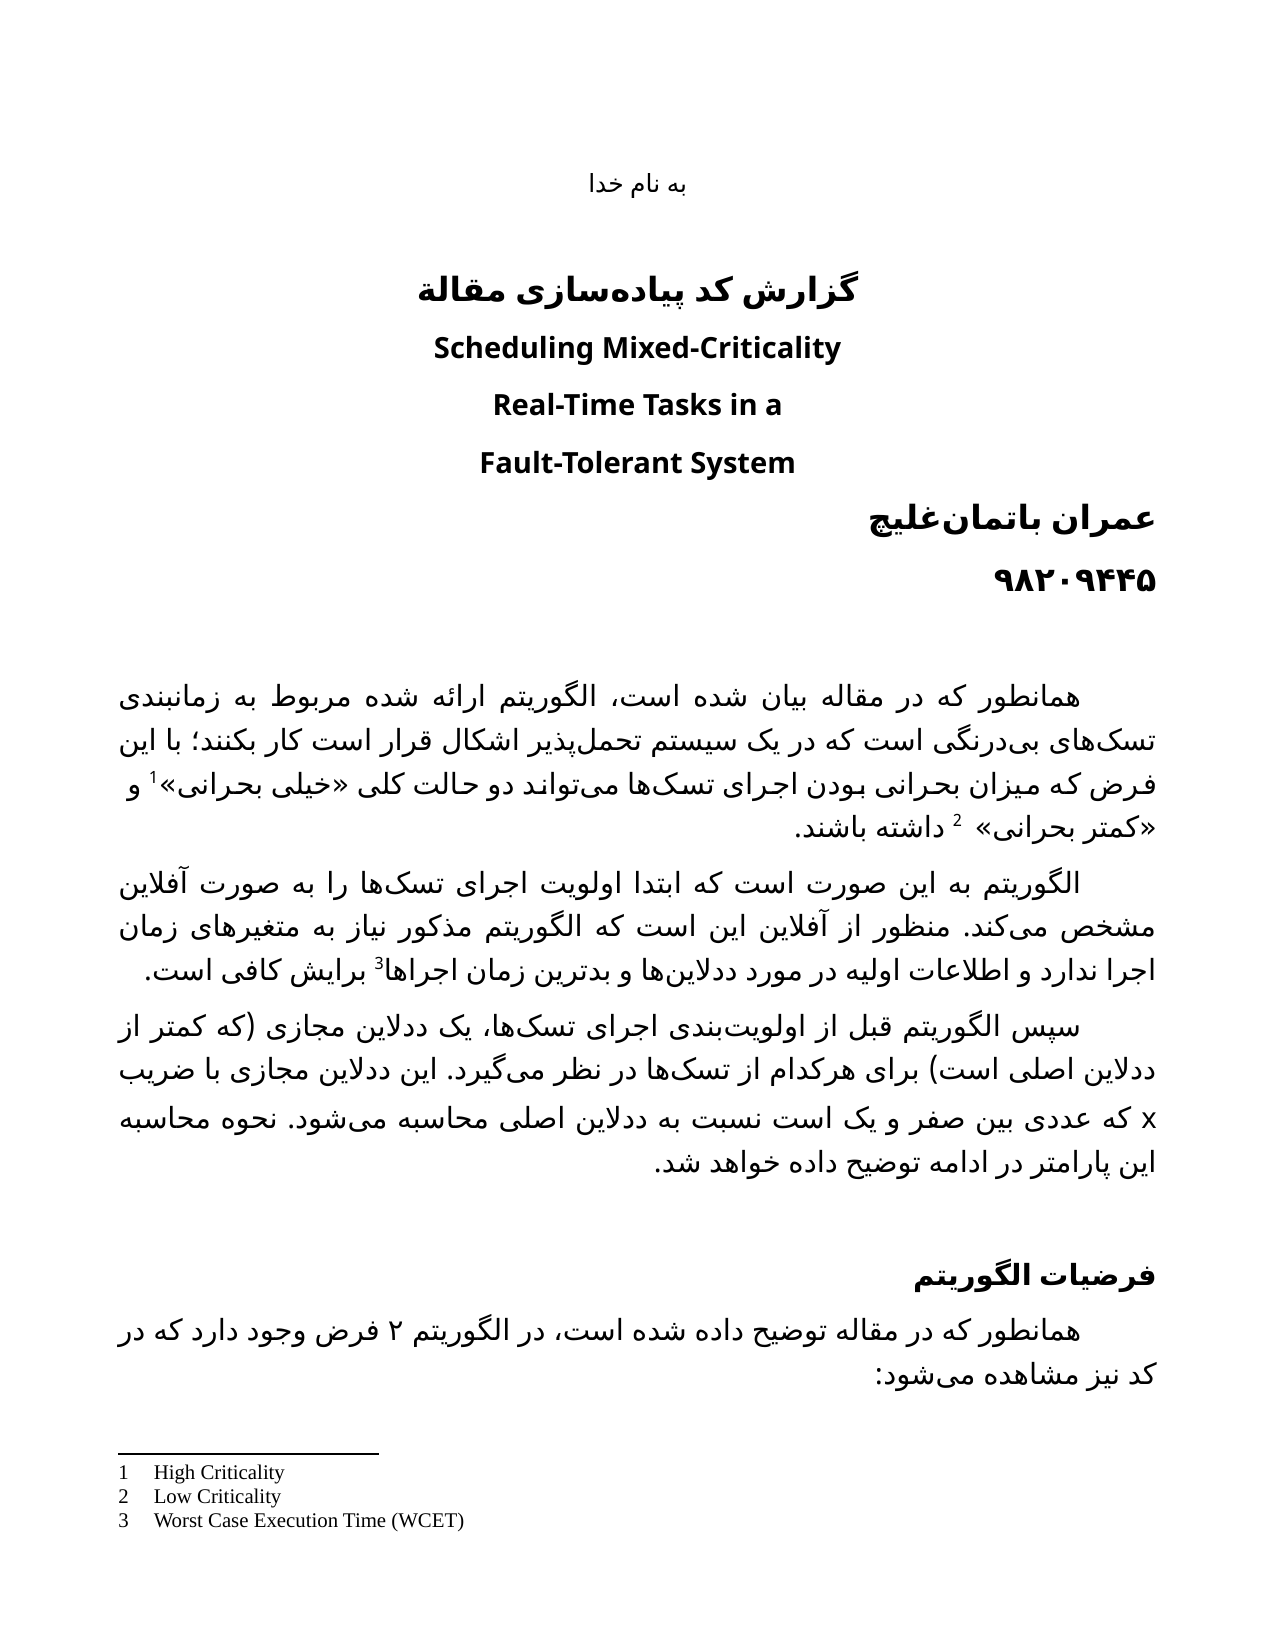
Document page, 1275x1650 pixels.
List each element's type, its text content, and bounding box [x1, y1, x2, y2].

text همانطور که در مقاله بیان شده است، الگوریتم ارائه شده مربوط به زمانبندی تسک‌های بی‌درنگی است که در یک سیستم تحمل‌پذیر اشکال قرار است کار بکنند؛ با این فرض که میزان بحرانی بودن اجرای تسک‌ها می‌تواند دو حالت کلی «خیلی بحرانی» و «کمتر بحرانی» داشته باشند. [118, 681, 1157, 849]
text فرضیات الگوریتم [118, 1259, 1157, 1297]
text Fault-Tolerant System [118, 442, 1157, 482]
text Real-Time Tasks in a [118, 384, 1157, 424]
text ۹۸۲۰۹۴۴۵ [118, 561, 1157, 605]
text همانطور که در مقاله توضیح داده شده است، در الگوریتم ۲ فرض وجود دارد که در کد نیز مشاهده می‌شود: [118, 1315, 1157, 1396]
text عمران باتمان‌غلیچ [118, 499, 1157, 543]
text به نام خدا [118, 170, 1157, 203]
text Scheduling Mixed-Criticality [118, 327, 1157, 367]
text گزارش کد پیاده‌سازی مقالة [118, 272, 1157, 315]
text الگوریتم به این صورت است که ابتدا اولویت اجرای تسک‌ها را به صورت آفلاین مشخص می‌کند. منظور از آفلاین این است که الگوریتم مذکور نیاز به متغیرهای زمان اجرا ندارد و اطلاعات اولیه در مورد ددلاین‌ها و بدترین زمان اجراها برایش کافی است. [118, 867, 1157, 992]
text Low Criticality [118, 1484, 1157, 1508]
text Worst Case Execution Time (WCET) [118, 1508, 1157, 1532]
text High Criticality [118, 1460, 1157, 1484]
text سپس الگوریتم قبل از اولویت‌بندی اجرای تسک‌ها، یک ددلاین مجازی (که کمتر از ددلاین اصلی است) برای هرکدام از تسک‌ها در نظر می‌گیرد. این ددلاین مجازی با ضریب x که عددی بین صفر و یک است نسبت به ددلاین اصلی محاسبه می‌شود. نحوه محاسبه این پارامتر در ادامه توضیح داده خواهد شد. [118, 1010, 1157, 1184]
